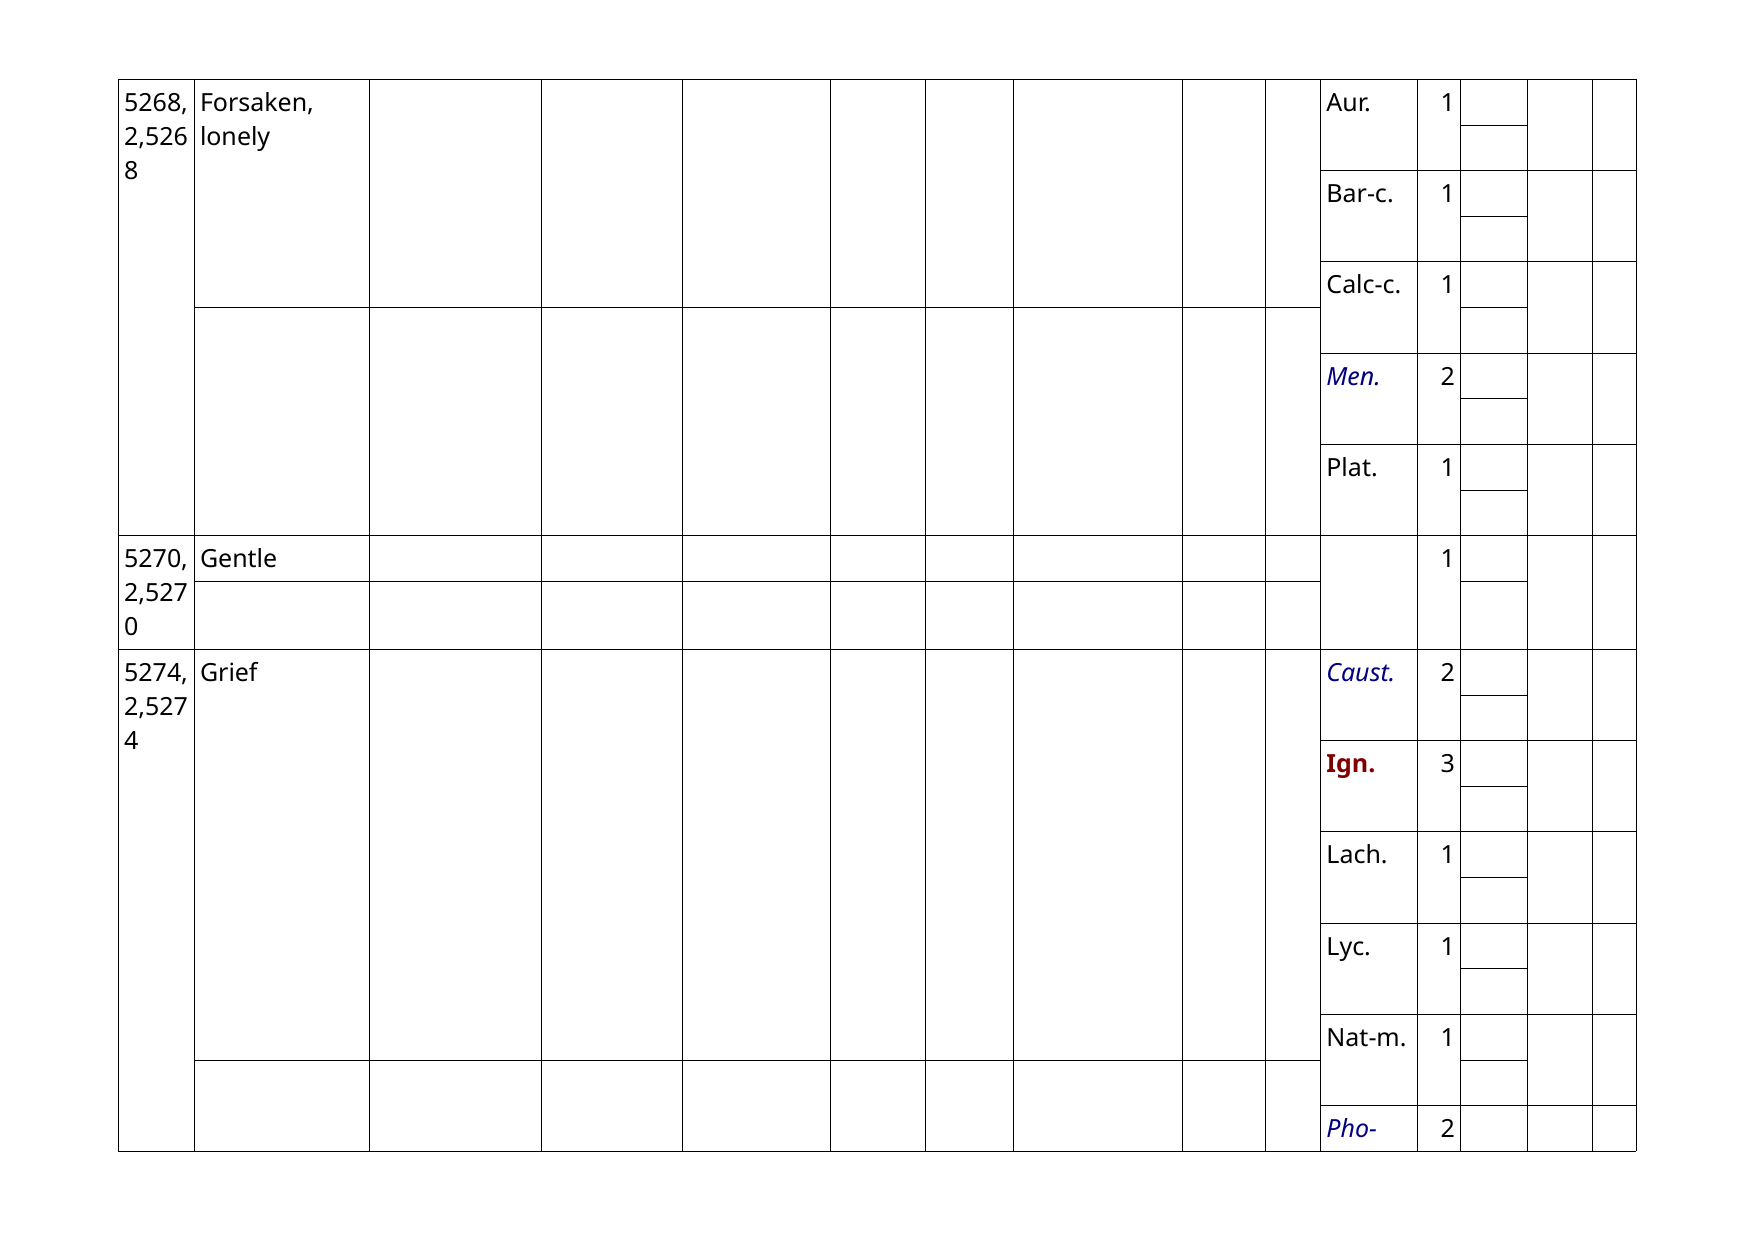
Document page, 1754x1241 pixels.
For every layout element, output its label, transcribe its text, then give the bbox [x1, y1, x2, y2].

table_cell [683, 650, 830, 1059]
table_cell Caust. [1321, 650, 1417, 740]
table_cell [831, 582, 925, 649]
table_cell [1321, 536, 1417, 649]
table_cell [926, 80, 1013, 307]
table_cell [1461, 491, 1527, 535]
table_cell Aur. [1321, 80, 1417, 170]
table_cell 1 [1418, 536, 1460, 649]
table_cell [1528, 354, 1592, 444]
table_cell [1461, 832, 1527, 877]
table_cell Plat. [1321, 445, 1417, 535]
table_cell [831, 650, 925, 1059]
table_cell [1593, 445, 1636, 535]
table_cell [926, 536, 1013, 581]
table_cell [1593, 924, 1636, 1014]
table_cell [1266, 1061, 1320, 1151]
table_cell [1183, 582, 1265, 649]
table_cell [1461, 171, 1527, 216]
table_cell [1461, 787, 1527, 831]
table_cell 1 [1418, 924, 1460, 1014]
table_cell [1528, 536, 1592, 649]
table_cell 1 [1418, 832, 1460, 923]
table_cell 2 [1418, 650, 1460, 740]
table_cell 5270,2,5270 [119, 536, 194, 649]
table_cell Bar-c. [1321, 171, 1417, 261]
table_cell [542, 80, 682, 307]
table_cell [1461, 308, 1527, 353]
table_cell [1528, 1015, 1592, 1105]
table_cell [926, 650, 1013, 1059]
table_cell [370, 1061, 541, 1151]
table_cell [926, 582, 1013, 649]
table_cell 1 [1418, 262, 1460, 353]
table_cell 5268,2,5268 [119, 80, 194, 535]
table_cell [1461, 969, 1527, 1014]
table_cell [1593, 171, 1636, 261]
table_cell 1 [1418, 171, 1460, 261]
table_cell [195, 582, 369, 649]
table_cell [195, 308, 369, 535]
table_cell [370, 308, 541, 535]
table_cell 5274,2,5274 [119, 650, 194, 1151]
table_cell [1461, 1106, 1527, 1151]
table_cell [1014, 1061, 1182, 1151]
table_cell [1593, 536, 1636, 649]
table_cell [1593, 650, 1636, 740]
table_cell [1183, 1061, 1265, 1151]
table_cell [1266, 582, 1320, 649]
table_cell 3 [1418, 741, 1460, 831]
table_cell 1 [1418, 445, 1460, 535]
table_cell Calc-c. [1321, 262, 1417, 353]
table_cell [542, 536, 682, 581]
table_cell [1461, 582, 1527, 649]
table_cell [1528, 832, 1592, 923]
table_cell [683, 1061, 830, 1151]
table_cell [1014, 308, 1182, 535]
table_cell [1014, 650, 1182, 1059]
table_cell [831, 80, 925, 307]
table_cell [1461, 1061, 1527, 1105]
table_cell [683, 308, 830, 535]
table_cell [1461, 878, 1527, 923]
table_cell [1461, 445, 1527, 489]
table_cell [1593, 1015, 1636, 1105]
table_cell [542, 582, 682, 649]
table_cell Gentle [195, 536, 369, 581]
table_cell [1528, 741, 1592, 831]
table_cell [1266, 536, 1320, 581]
table_cell [1528, 924, 1592, 1014]
table_cell [831, 536, 925, 581]
table_cell [1461, 399, 1527, 444]
table_cell [370, 536, 541, 581]
table_cell [1266, 80, 1320, 307]
table_cell [1528, 262, 1592, 353]
table_cell [1461, 262, 1527, 307]
table_cell [683, 536, 830, 581]
table_cell [1014, 582, 1182, 649]
table_cell [1528, 445, 1592, 535]
table_cell [370, 650, 541, 1059]
table_cell [1461, 741, 1527, 786]
table_cell [1593, 1106, 1636, 1151]
table_cell [1461, 354, 1527, 398]
table_cell Forsaken, lonely [195, 80, 369, 307]
table_cell [1014, 80, 1182, 307]
table_cell Men. [1321, 354, 1417, 444]
table_cell [1183, 80, 1265, 307]
table_cell [1461, 536, 1527, 581]
table_cell [831, 308, 925, 535]
table_cell [683, 80, 830, 307]
table_cell [1528, 650, 1592, 740]
table_cell [1593, 80, 1636, 170]
table_cell [1461, 126, 1527, 170]
table_cell [1461, 924, 1527, 968]
table_cell Pho- [1321, 1106, 1417, 1151]
table_cell [1461, 217, 1527, 261]
table_cell [1266, 308, 1320, 535]
table_cell Grief [195, 650, 369, 1059]
table_cell [831, 1061, 925, 1151]
table_cell [1528, 80, 1592, 170]
table_cell 2 [1418, 354, 1460, 444]
table_cell [195, 1061, 369, 1151]
table_cell [370, 582, 541, 649]
table_cell Lach. [1321, 832, 1417, 923]
table_cell [370, 80, 541, 307]
table_cell [542, 650, 682, 1059]
table_cell [1528, 1106, 1592, 1151]
table_cell Nat-m. [1321, 1015, 1417, 1105]
table_cell [542, 1061, 682, 1151]
table_cell [1183, 308, 1265, 535]
table_cell [1461, 1015, 1527, 1059]
table_cell [1461, 696, 1527, 740]
table_cell Ign. [1321, 741, 1417, 831]
table_cell [926, 1061, 1013, 1151]
table_cell 2 [1418, 1106, 1460, 1151]
table_cell [1593, 832, 1636, 923]
table_cell 1 [1418, 1015, 1460, 1105]
table_cell [1461, 650, 1527, 694]
table_cell [683, 582, 830, 649]
table_cell Lyc. [1321, 924, 1417, 1014]
table_cell [1461, 80, 1527, 124]
table_cell [1014, 536, 1182, 581]
table_cell [542, 308, 682, 535]
table_cell [1593, 354, 1636, 444]
table_cell [1528, 171, 1592, 261]
table_cell [1266, 650, 1320, 1059]
table_cell [1183, 650, 1265, 1059]
table_cell 1 [1418, 80, 1460, 170]
table_cell [1593, 741, 1636, 831]
table_cell [1593, 262, 1636, 353]
table_cell [1183, 536, 1265, 581]
table_cell [926, 308, 1013, 535]
